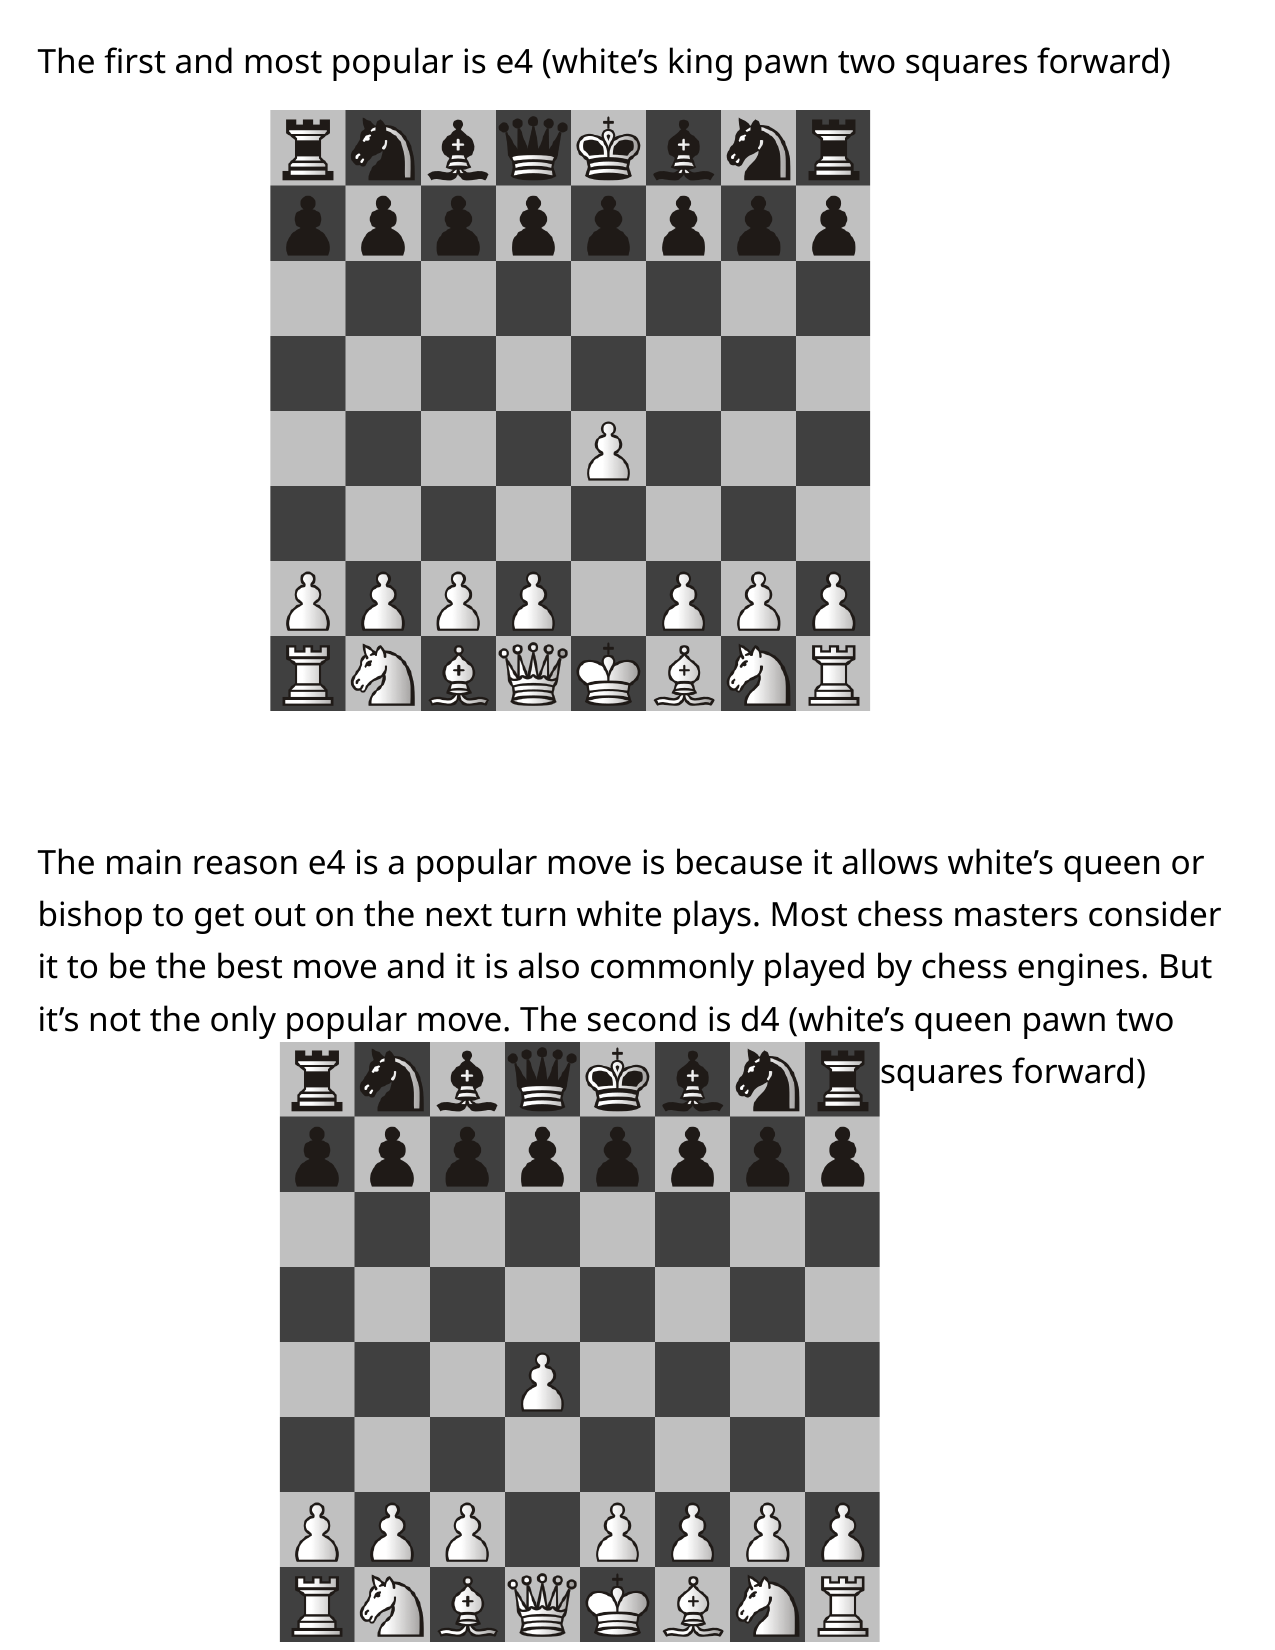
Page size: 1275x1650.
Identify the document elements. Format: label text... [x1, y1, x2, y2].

text The main reason e4 is a popular move is because it allows white’s queen or bishop to get out on the next turn white plays. Most chess masters consider it to be the best move and it is also commonly played by chess engines. But it’s not the only popular move. The second is d4 (white’s queen pawn two squares forward) [37, 839, 1237, 1093]
text The first and most popular is e4 (white’s king pawn two squares forward) [37, 37, 1237, 83]
picture [279, 1042, 880, 1642]
picture [270, 110, 871, 711]
